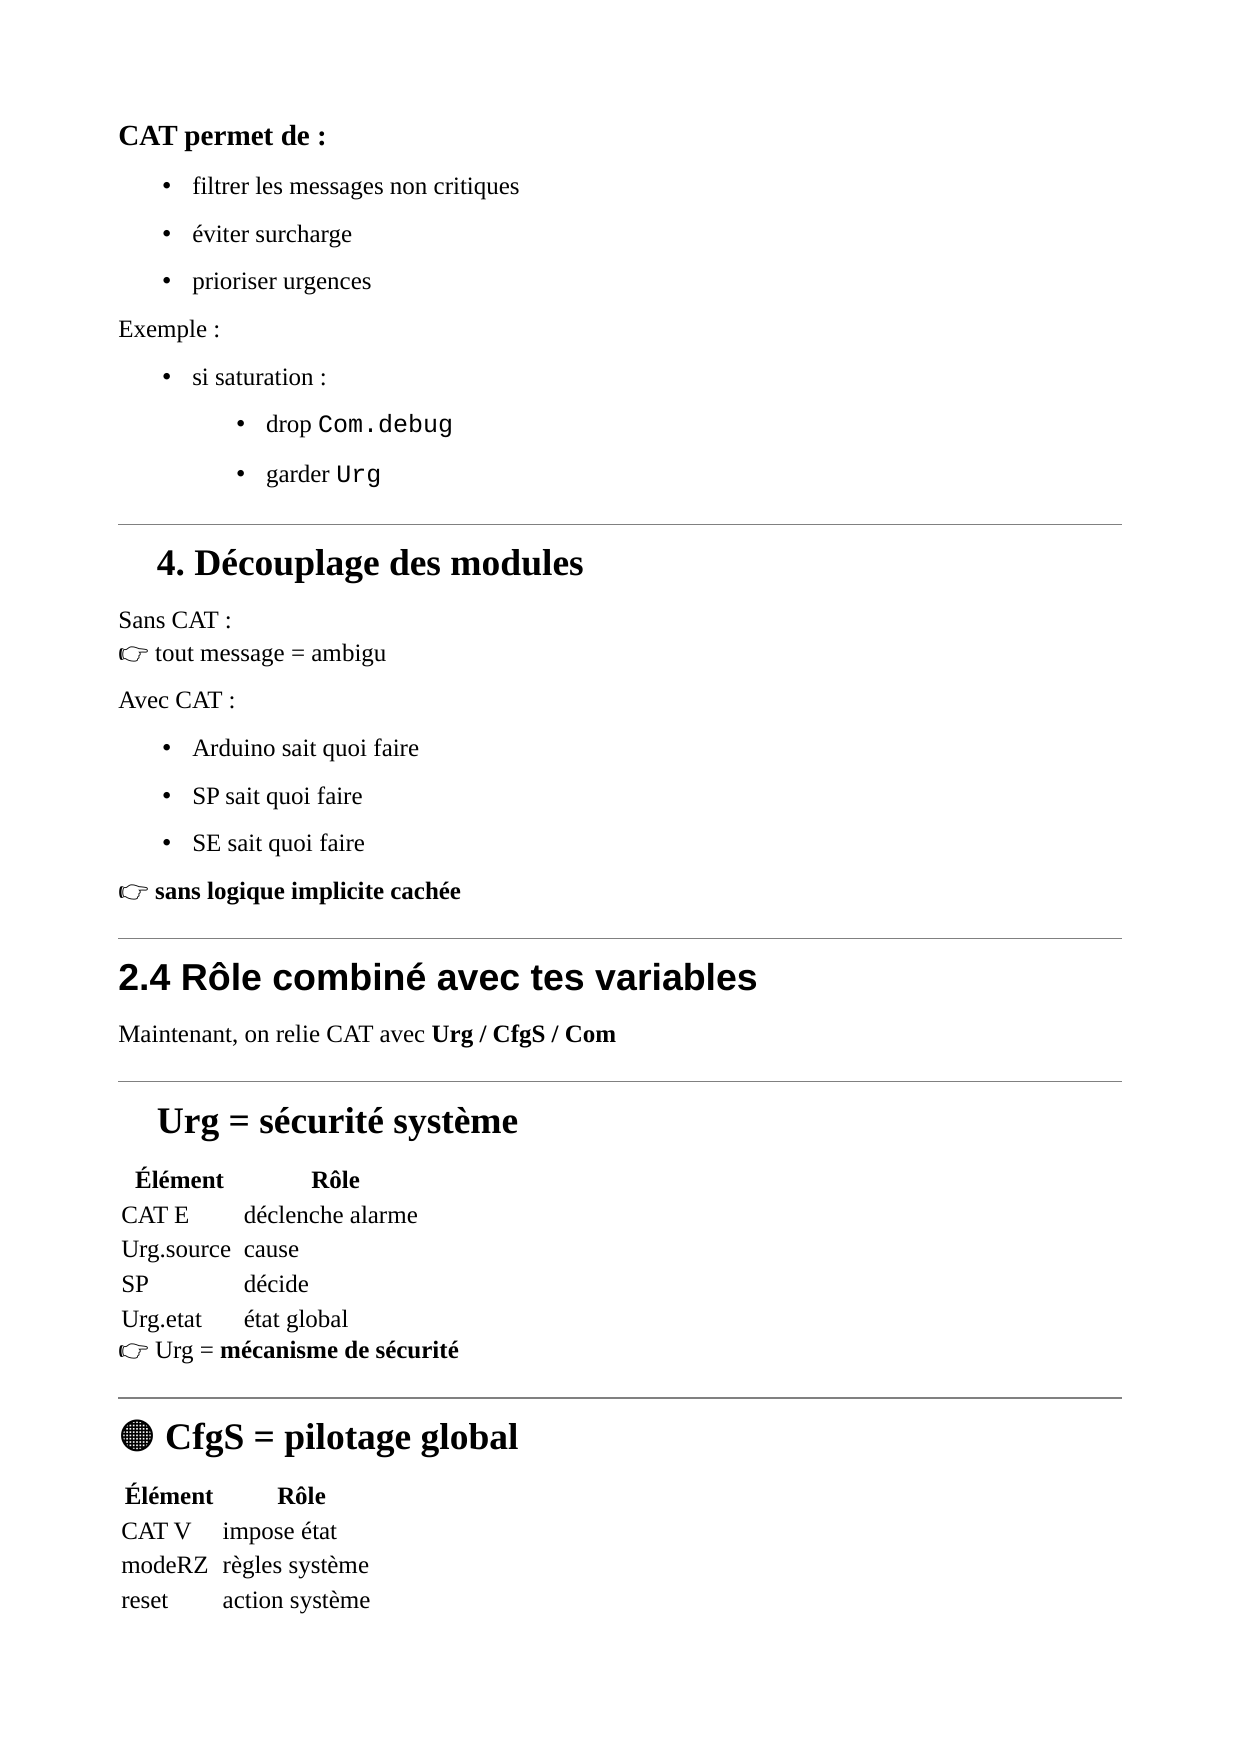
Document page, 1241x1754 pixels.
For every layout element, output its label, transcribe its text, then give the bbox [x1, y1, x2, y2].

table_cell décide [241, 1266, 430, 1301]
subtitle CAT permet de : [118, 118, 1122, 152]
table_header Rôle [241, 1163, 430, 1197]
table_cell déclenche alarme [241, 1197, 430, 1232]
list filtrer les messages non critiques [162, 171, 1122, 200]
subtitle 🔹 4. Découplage des modules [118, 541, 1122, 584]
text 👉 Urg = mécanisme de sécurité [118, 1335, 1122, 1364]
list SP sait quoi faire [162, 781, 1122, 809]
table_cell cause [241, 1232, 430, 1266]
list Arduino sait quoi faire [162, 733, 1122, 762]
list si saturation : [162, 362, 1122, 390]
table_cell Urg.etat [118, 1301, 241, 1335]
table_header Rôle [220, 1479, 383, 1513]
table_cell état global [241, 1301, 430, 1335]
text Exemple : [118, 314, 1122, 343]
table_cell CAT E [118, 1197, 241, 1232]
text Avec CAT : [118, 686, 1122, 714]
table_header Élément [118, 1163, 241, 1197]
table_cell règles système [220, 1548, 383, 1582]
text Maintenant, on relie CAT avec Urg / CfgS / Com [118, 1019, 1122, 1048]
list prioriser urgences [162, 266, 1122, 295]
table_cell reset [118, 1582, 219, 1617]
table_cell CAT V [118, 1513, 219, 1548]
table_cell modeRZ [118, 1548, 219, 1582]
list drop Com.debug [236, 409, 1122, 440]
list garder Urg [236, 459, 1122, 490]
list éviter surcharge [162, 219, 1122, 248]
table_header Élément [118, 1479, 219, 1513]
subtitle 🟠 CfgS = pilotage global [118, 1414, 1122, 1457]
table_cell SP [118, 1266, 241, 1301]
subtitle 🔴 Urg = sécurité système [118, 1098, 1122, 1141]
list SE sait quoi faire [162, 828, 1122, 857]
table_cell action système [220, 1582, 383, 1617]
subtitle 2.4 Rôle combiné avec tes variables [118, 955, 1122, 998]
table_cell impose état [220, 1513, 383, 1548]
text 👉 sans logique implicite cachée [118, 876, 1122, 905]
text Sans CAT : 👉 tout message = ambigu [118, 605, 1122, 667]
table_cell Urg.source [118, 1232, 241, 1266]
